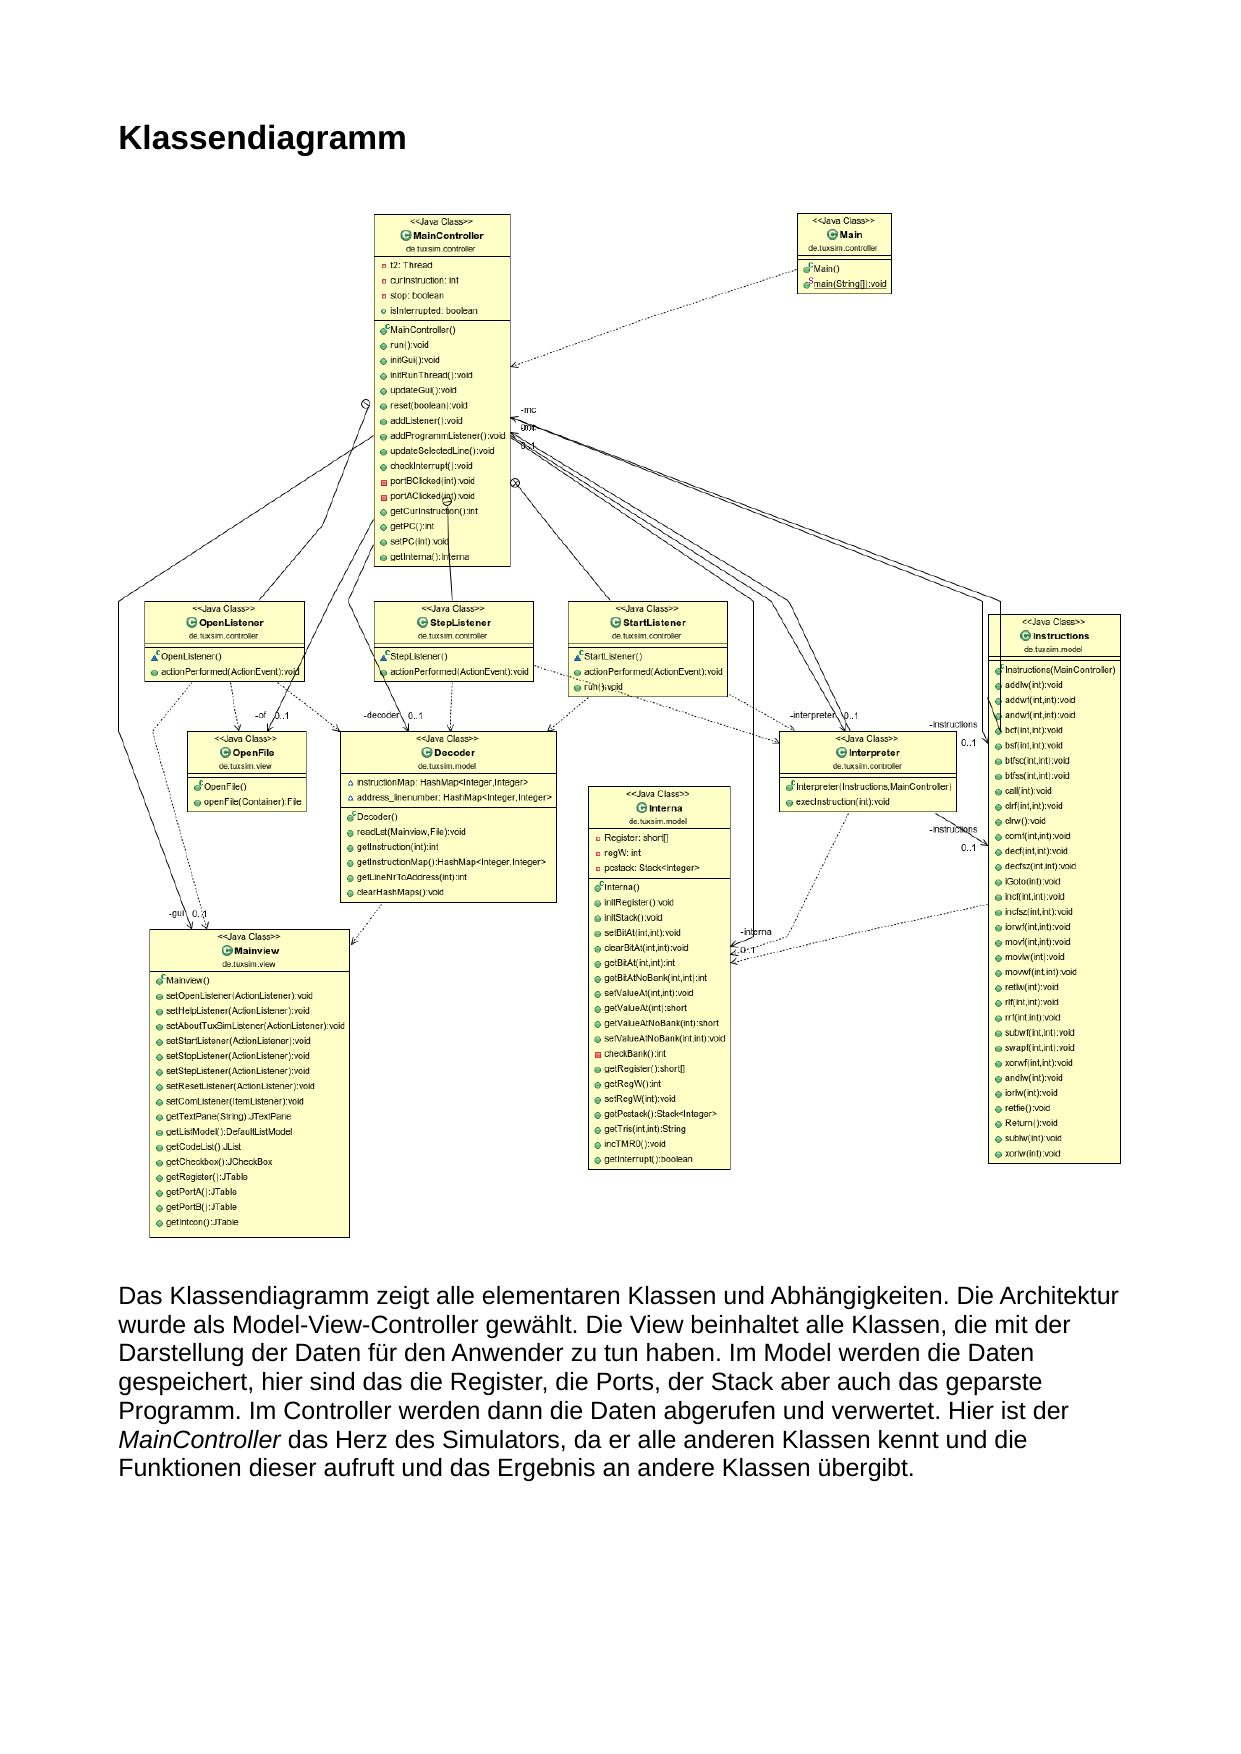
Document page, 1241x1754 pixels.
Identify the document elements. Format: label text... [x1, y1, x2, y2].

text Das Klassendiagramm zeigt alle elementaren Klassen und Abhängigkeiten. Die Architektur wurde als Model-View-Controller gewählt. Die View beinhaltet alle Klassen, die mit der Darstellung der Daten für den Anwender zu tun haben. Im Model werden die Daten gespeichert, hier sind das die Register, die Ports, der Stack aber auch das geparste Programm. Im Controller werden dann die Daten abgerufen und verwertet. Hier ist der MainController das Herz des Simulators, da er alle anderen Klassen kennt und die Funktionen dieser aufruft und das Ergebnis an andere Klassen übergibt. [118, 1281, 1122, 1482]
picture [118, 210, 1123, 1240]
subtitle Klassendiagramm [118, 118, 1122, 157]
